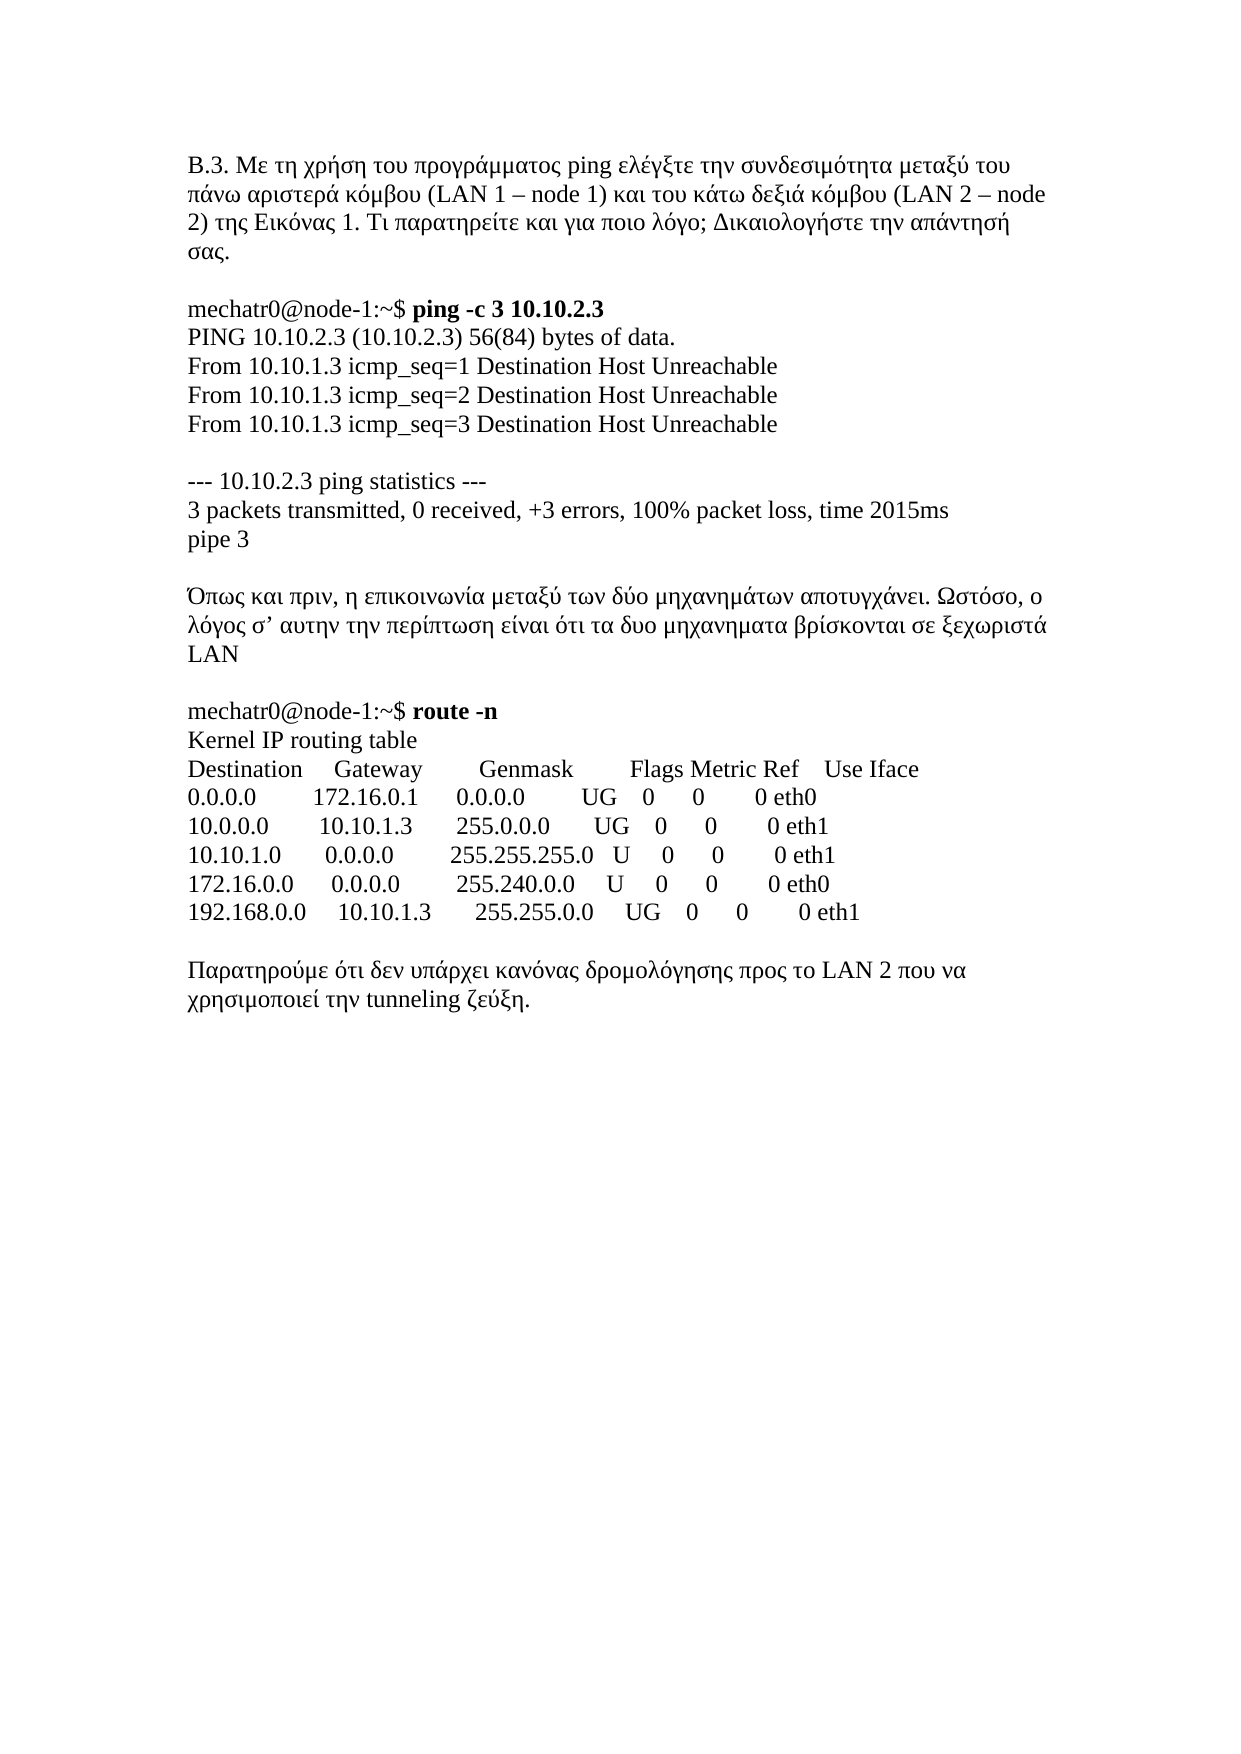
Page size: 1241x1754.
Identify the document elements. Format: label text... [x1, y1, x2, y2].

text 0.0.0.0 172.16.0.1 0.0.0.0 UG 0 0 0 eth0 [187, 782, 1053, 811]
text 10.0.0.0 10.10.1.3 255.0.0.0 UG 0 0 0 eth1 [187, 811, 1053, 840]
text mechatr0@node-1:~$ route -n [187, 696, 1053, 725]
text From 10.10.1.3 icmp_seq=1 Destination Host Unreachable [187, 351, 1053, 380]
text 3 packets transmitted, 0 received, +3 errors, 100% packet loss, time 2015ms [187, 495, 1053, 524]
text 10.10.1.0 0.0.0.0 255.255.255.0 U 0 0 0 eth1 [187, 840, 1053, 869]
text --- 10.10.2.3 ping statistics --- [187, 466, 1053, 495]
text Παρατηρούμε ότι δεν υπάρχει κανόνας δρομολόγησης προς το LAN 2 που να χρησιμοποιεί την tunneling ζεύξη. [187, 955, 1053, 1012]
text From 10.10.1.3 icmp_seq=2 Destination Host Unreachable [187, 380, 1053, 409]
text mechatr0@node-1:~$ ping -c 3 10.10.2.3 [187, 294, 1053, 322]
text 172.16.0.0 0.0.0.0 255.240.0.0 U 0 0 0 eth0 [187, 869, 1053, 897]
text pipe 3 Όπως και πριν, η επικοινωνία μεταξύ των δύο μηχανημάτων αποτυγχάνει. Ωστόσο, ο λόγος σ’ αυτην την περίπτωση είναι ότι τα δυο μηχανηματα βρίσκονται σε ξεχωριστά LAN [187, 524, 1053, 667]
text From 10.10.1.3 icmp_seq=3 Destination Host Unreachable [187, 409, 1053, 437]
text B.3. Με τη χρήση του προγράμματος ping ελέγξτε την συνδεσιμότητα μεταξύ του πάνω αριστερά κόμβου (LAN 1 – node 1) και του κάτω δεξιά κόμβου (LAN 2 – node 2) της Εικόνας 1. Τι παρατηρείτε και για ποιο λόγο; Δικαιολογήστε την απάντησή σας. [187, 150, 1053, 265]
text PING 10.10.2.3 (10.10.2.3) 56(84) bytes of data. [187, 322, 1053, 351]
text Destination Gateway Genmask Flags Metric Ref Use Iface [187, 754, 1053, 782]
text 192.168.0.0 10.10.1.3 255.255.0.0 UG 0 0 0 eth1 [187, 897, 1053, 926]
text Kernel IP routing table [187, 725, 1053, 754]
